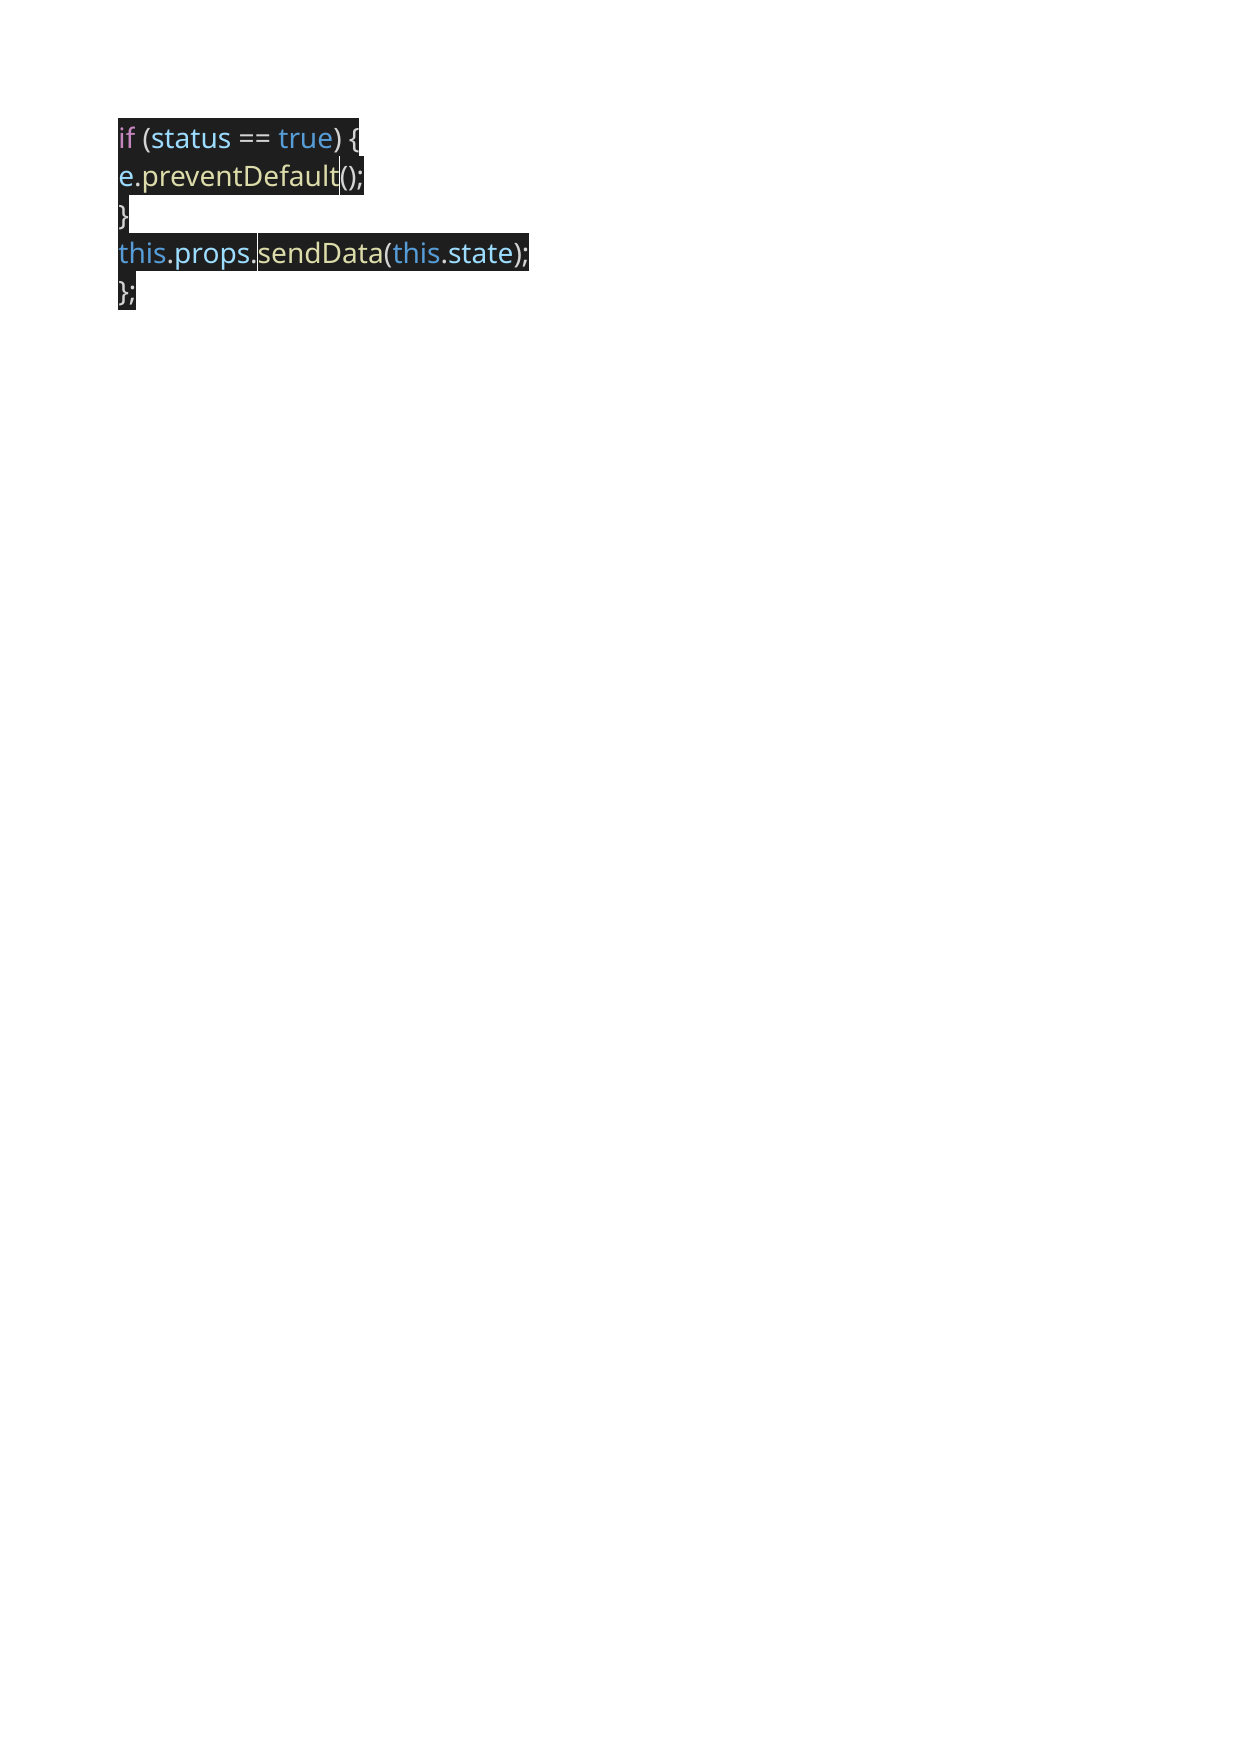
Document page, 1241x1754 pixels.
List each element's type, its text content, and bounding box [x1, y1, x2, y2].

text this.props.sendData(this.state); [118, 233, 1122, 271]
text }; [118, 271, 1122, 310]
text } [118, 195, 1122, 233]
text e.preventDefault(); [118, 156, 1122, 195]
text if (status == true) { [118, 118, 1122, 156]
